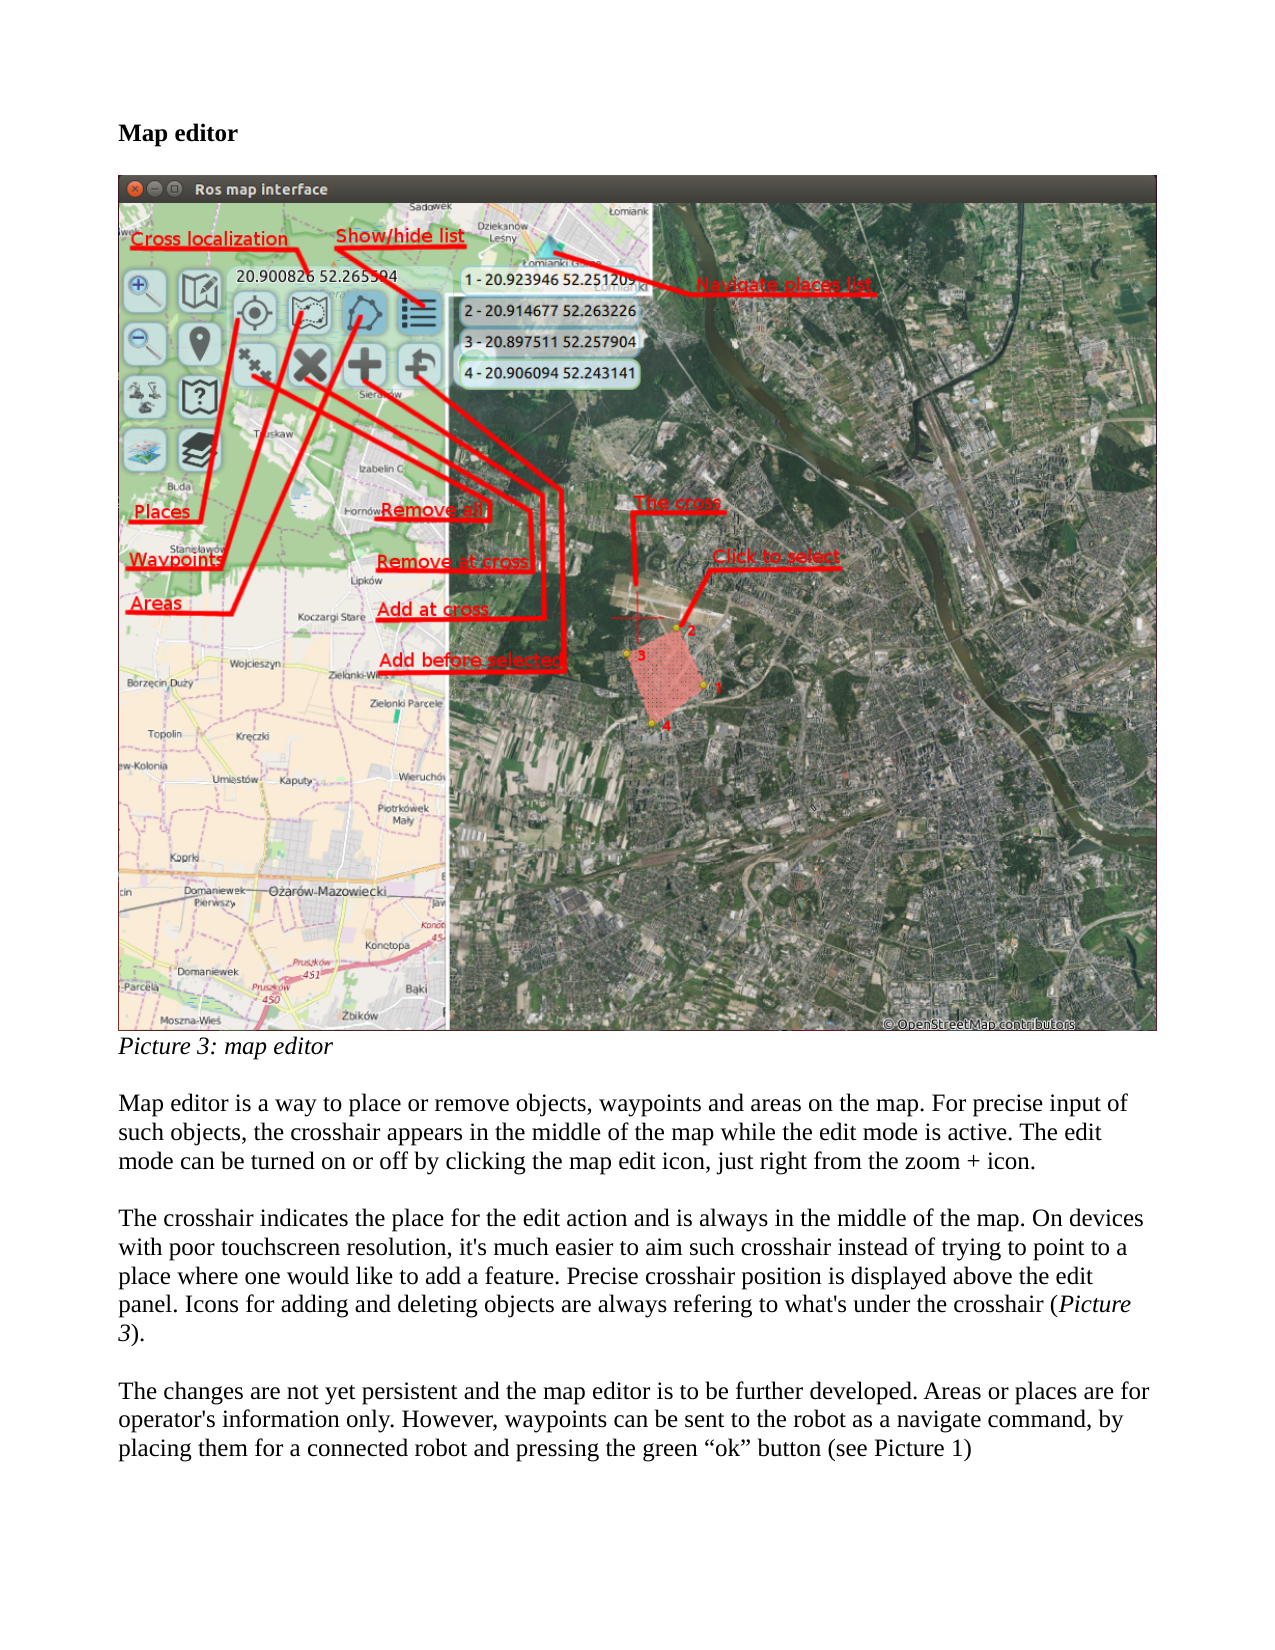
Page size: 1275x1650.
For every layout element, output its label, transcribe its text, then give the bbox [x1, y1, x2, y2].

text The changes are not yet persistent and the map editor is to be further developed. Areas or places are for operator's information only. However, waypoints can be sent to the robot as a navigate command, by placing them for a connected robot and pressing the green “ok” button (see Picture 1) [118, 1376, 1157, 1462]
picture [118, 175, 1157, 1031]
text Map editor [118, 118, 1157, 147]
text The crosshair indicates the place for the edit action and is always in the middle of the map. On devices with poor touchscreen resolution, it's much easier to aim such crosshair instead of trying to point to a place where one would like to add a feature. Precise crosshair position is displayed above the edit panel. Icons for adding and deleting objects are always refering to what's under the crosshair (Picture 3). [118, 1203, 1157, 1347]
text Map editor is a way to place or remove objects, waypoints and areas on the map. For precise input of such objects, the crosshair appears in the middle of the map while the edit mode is active. The edit mode can be turned on or off by clicking the map edit icon, just right from the zoom + icon. [118, 1088, 1157, 1174]
text Picture 3: map editor [118, 1031, 1157, 1059]
